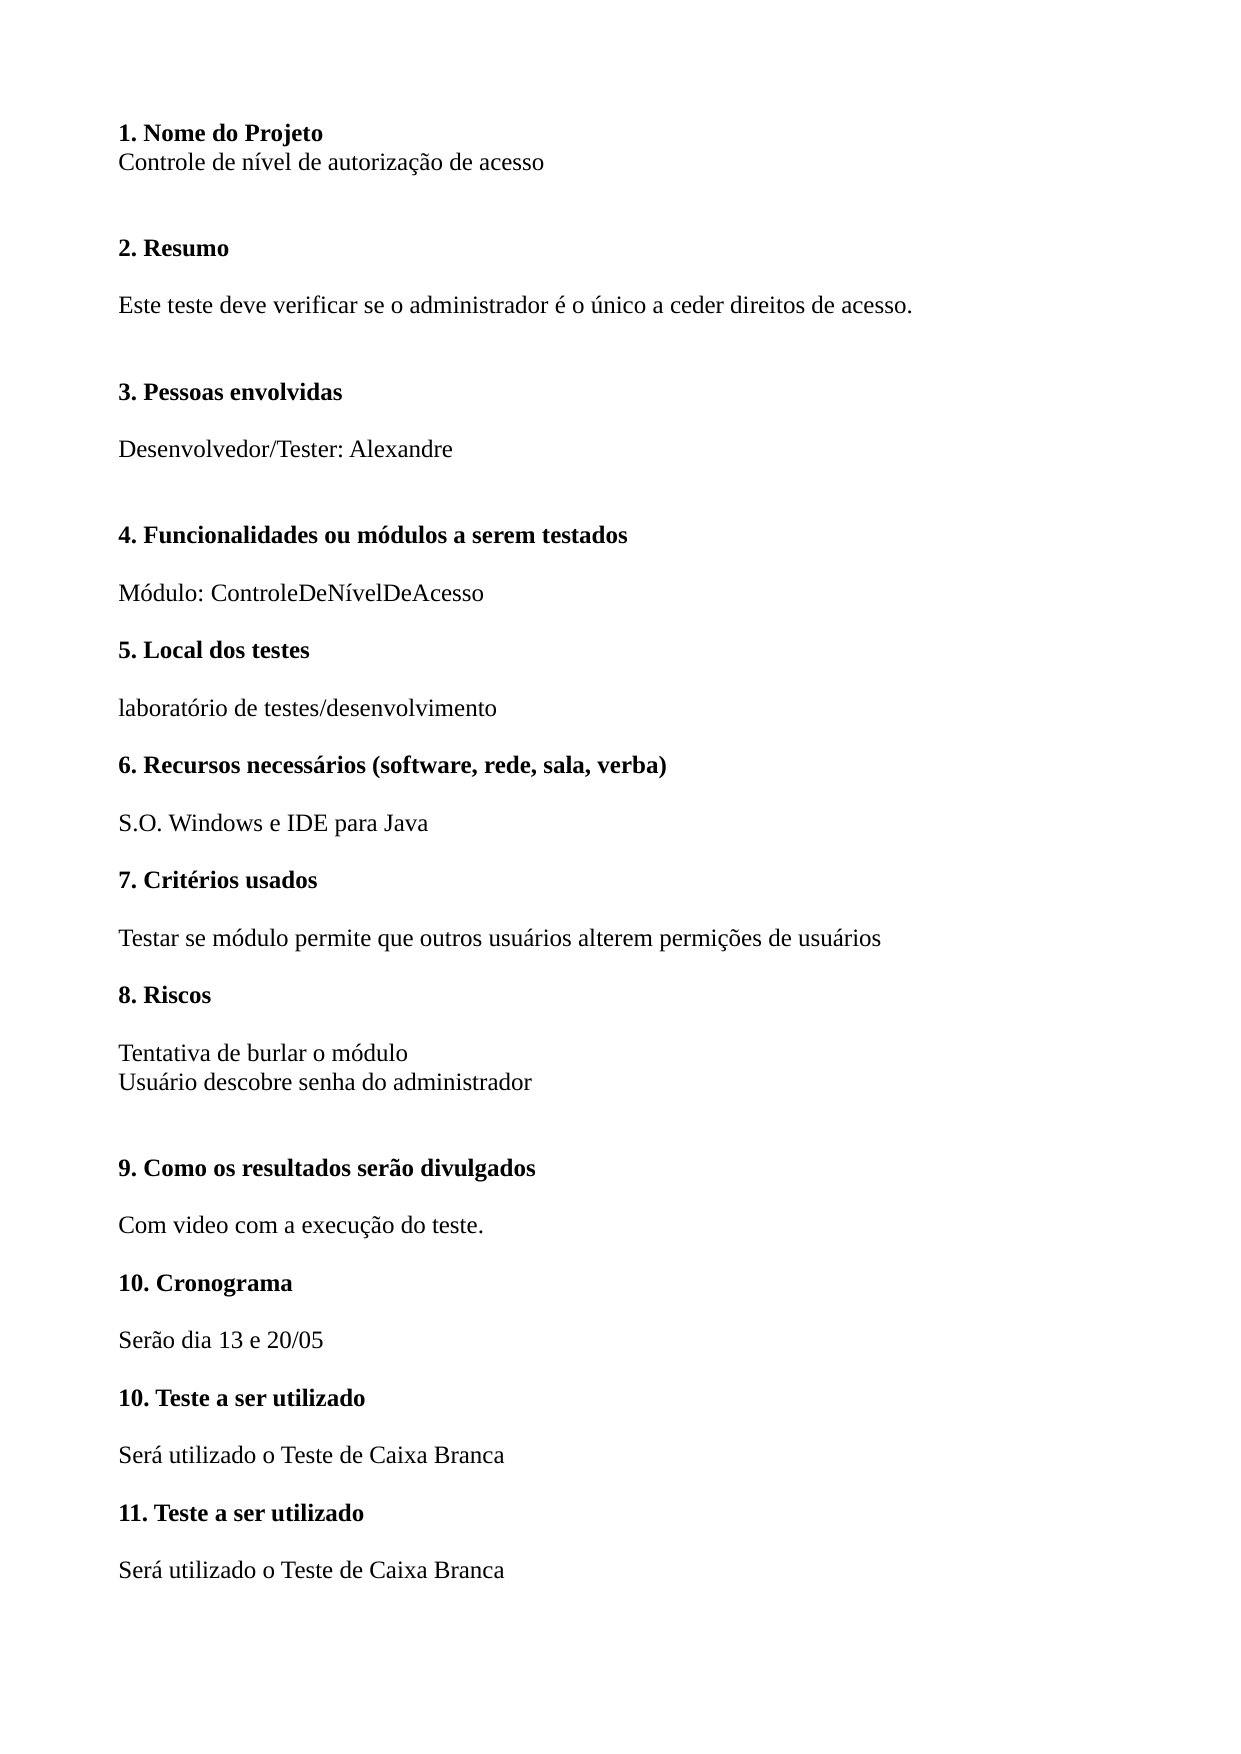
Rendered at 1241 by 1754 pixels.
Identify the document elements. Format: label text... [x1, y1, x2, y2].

text Será utilizado o Teste de Caixa Branca [118, 1441, 1122, 1469]
text Serão dia 13 e 20/05 [118, 1326, 1122, 1354]
text Usuário descobre senha do administrador [118, 1067, 1122, 1096]
text Será utilizado o Teste de Caixa Branca [118, 1556, 1122, 1584]
text 3. Pessoas envolvidas [118, 377, 1122, 406]
text 11. Teste a ser utilizado [118, 1498, 1122, 1527]
text 1. Nome do Projeto [118, 118, 1122, 147]
text 4. Funcionalidades ou módulos a serem testados [118, 521, 1122, 549]
text 8. Riscos [118, 981, 1122, 1009]
text 7. Critérios usados [118, 866, 1122, 894]
text 10. Teste a ser utilizado [118, 1383, 1122, 1412]
text Módulo: ControleDeNívelDeAcesso [118, 578, 1122, 607]
text 9. Como os resultados serão divulgados [118, 1153, 1122, 1182]
text Este teste deve verificar se o administrador é o único a ceder direitos de acesso. [118, 291, 1122, 319]
text 2. Resumo [118, 233, 1122, 262]
text laboratório de testes/desenvolvimento [118, 693, 1122, 722]
text Controle de nível de autorização de acesso [118, 147, 1122, 176]
text 10. Cronograma [118, 1268, 1122, 1297]
text Tentativa de burlar o módulo [118, 1038, 1122, 1067]
text S.O. Windows e IDE para Java [118, 808, 1122, 837]
text Desenvolvedor/Tester: Alexandre [118, 434, 1122, 463]
text Com video com a execução do teste. [118, 1211, 1122, 1239]
text Testar se módulo permite que outros usuários alterem permições de usuários [118, 923, 1122, 952]
text 5. Local dos testes [118, 636, 1122, 664]
text 6. Recursos necessários (software, rede, sala, verba) [118, 751, 1122, 779]
